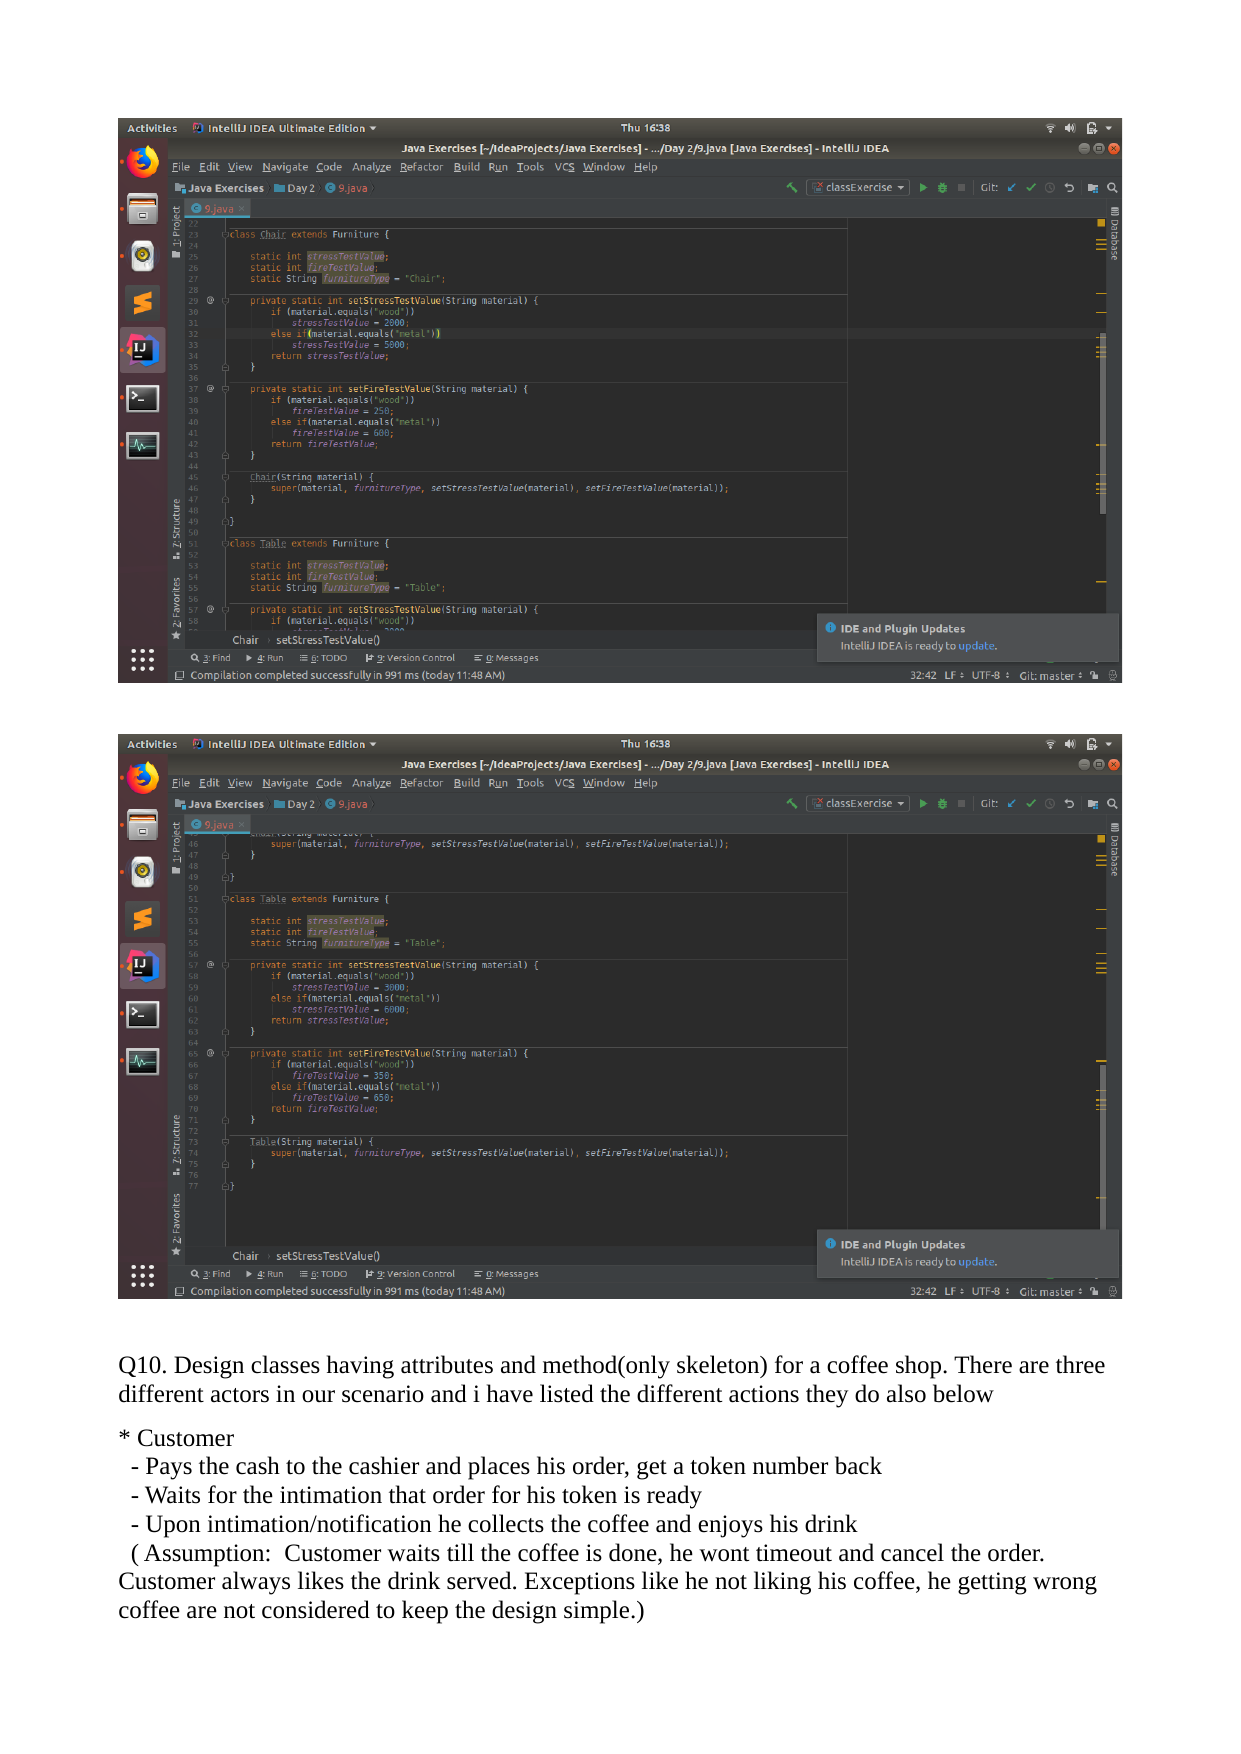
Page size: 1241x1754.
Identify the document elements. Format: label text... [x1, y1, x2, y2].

text Q10. Design classes having attributes and method(only skeleton) for a coffee shop. There are three different actors in our scenario and i have listed the different actions they do also below [118, 1351, 1122, 1408]
text * Customer - Pays the cash to the cashier and places his order, get a token number back - Waits for the intimation that order for his token is ready - Upon intimation/notification he collects the coffee and enjoys his drink ( Assumption: Customer waits till the coffee is done, he wont timeout and cancel the order. Customer always likes the drink served. Exceptions like he not liking his coffee, he getting wrong coffee are not considered to keep the design simple.) [118, 1423, 1122, 1624]
picture [118, 734, 1123, 1299]
picture [118, 118, 1123, 683]
